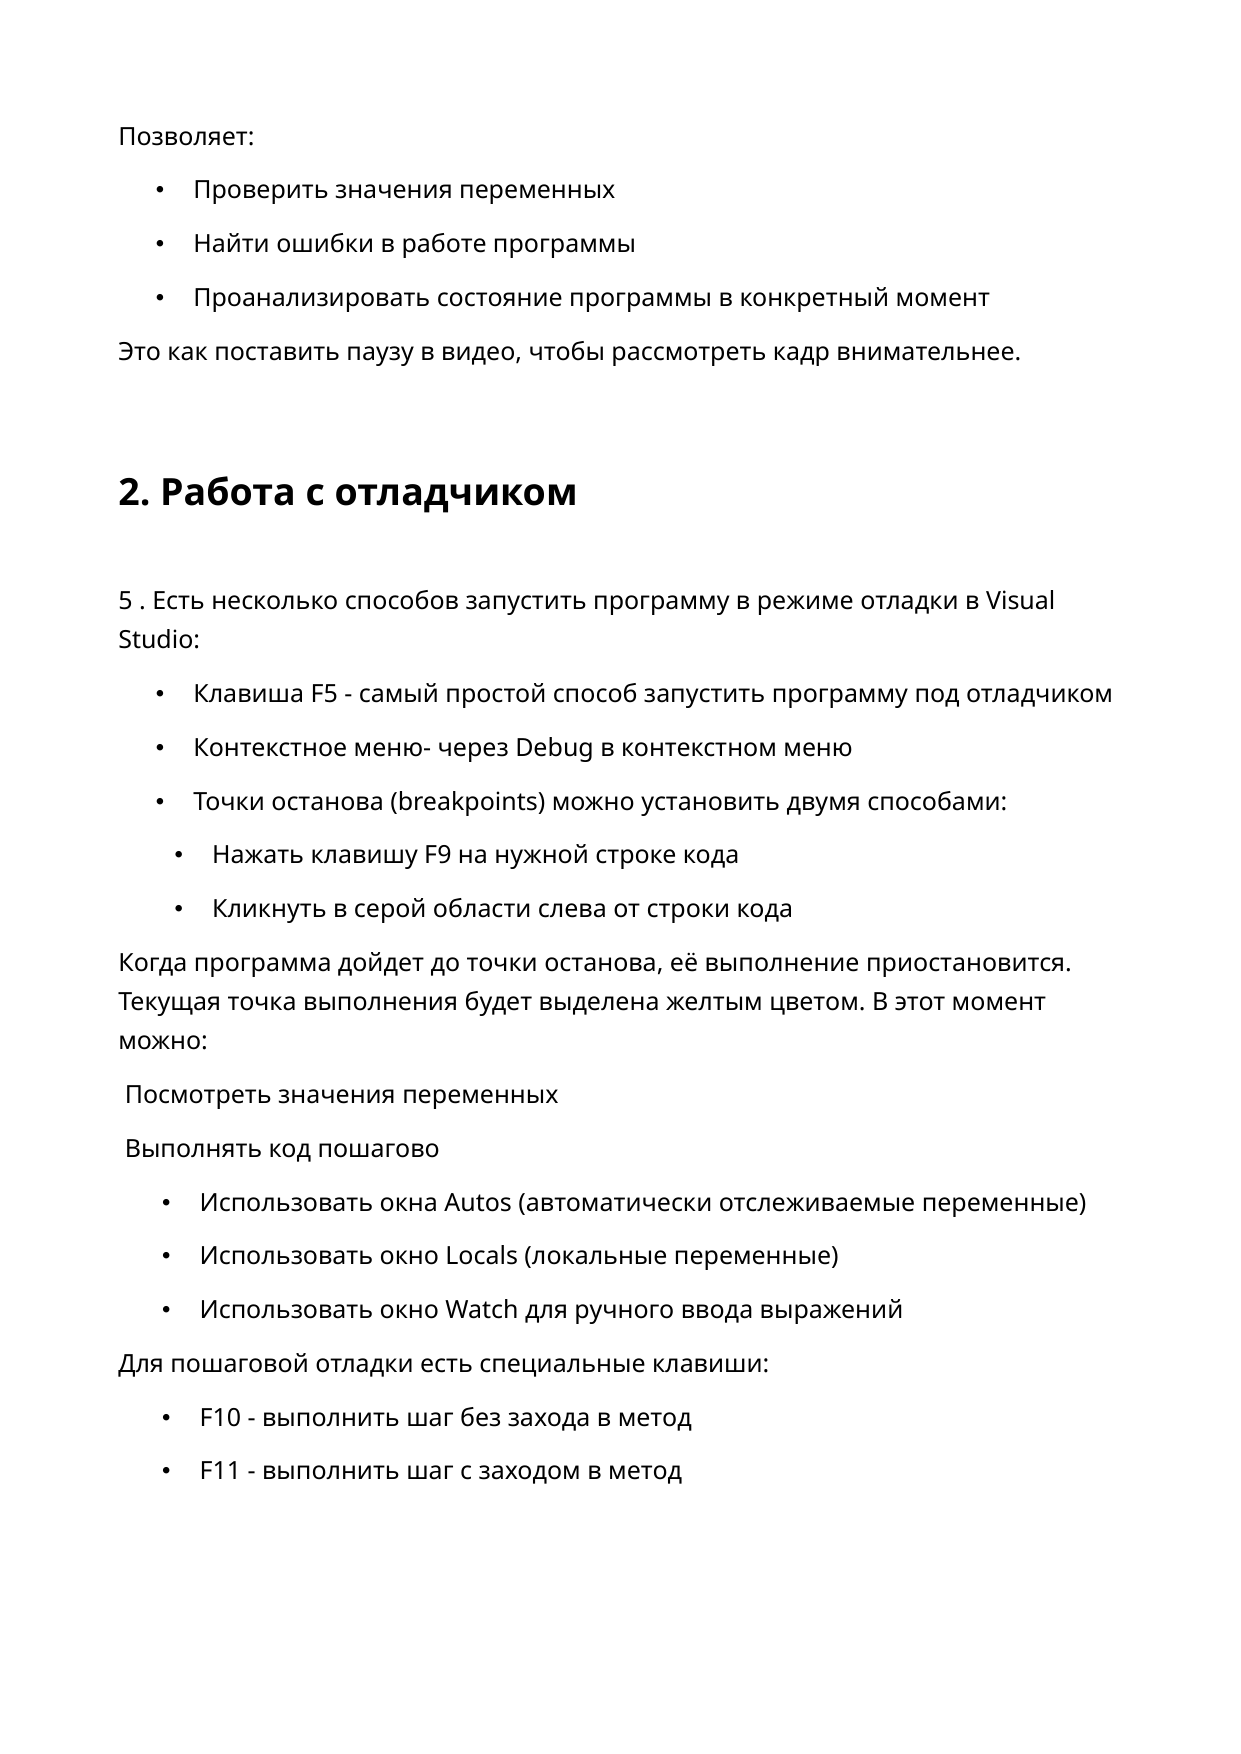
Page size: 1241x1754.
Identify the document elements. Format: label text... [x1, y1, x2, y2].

list Нажать клавишу F9 на нужной строке кода [174, 837, 1122, 871]
list F11 - выполнить шаг с заходом в метод [162, 1453, 1122, 1487]
subtitle 2. Работа с отладчиком [118, 466, 1122, 517]
list Клавиша F5 - самый простой способ запустить программу под отладчиком [156, 676, 1122, 710]
text 5 . Есть несколько способов запустить программу в режиме отладки в Visual Studio: [118, 583, 1122, 656]
list Использовать окна Autos (автоматически отслеживаемые переменные) [162, 1184, 1122, 1218]
text Для пошаговой отладки есть специальные клавиши: [118, 1345, 1122, 1379]
text Когда программа дойдет до точки останова, её выполнение приостановится. Текущая точка выполнения будет выделена желтым цветом. В этот момент можно: [118, 944, 1122, 1057]
list Кликнуть в серой области слева от строки кода [174, 891, 1122, 925]
list Точки останова (breakpoints) можно установить двумя способами: [156, 783, 1122, 817]
list Найти ошибки в работе программы [156, 226, 1122, 260]
text Это как поставить паузу в видео, чтобы рассмотреть кадр внимательнее. [118, 333, 1122, 367]
list Проанализировать состояние программы в конкретный момент [156, 279, 1122, 313]
list Контекстное меню- через Debug в контекстном меню [156, 729, 1122, 764]
text Посмотреть значения переменных [118, 1077, 1122, 1111]
list Использовать окно Locals (локальные переменные) [162, 1238, 1122, 1272]
text Выполнять код пошагово [118, 1130, 1122, 1164]
list F10 - выполнить шаг без захода в метод [162, 1399, 1122, 1433]
text Позволяет: [118, 118, 1122, 152]
list Использовать окно Watch для ручного ввода выражений [162, 1292, 1122, 1326]
list Проверить значения переменных [156, 172, 1122, 206]
